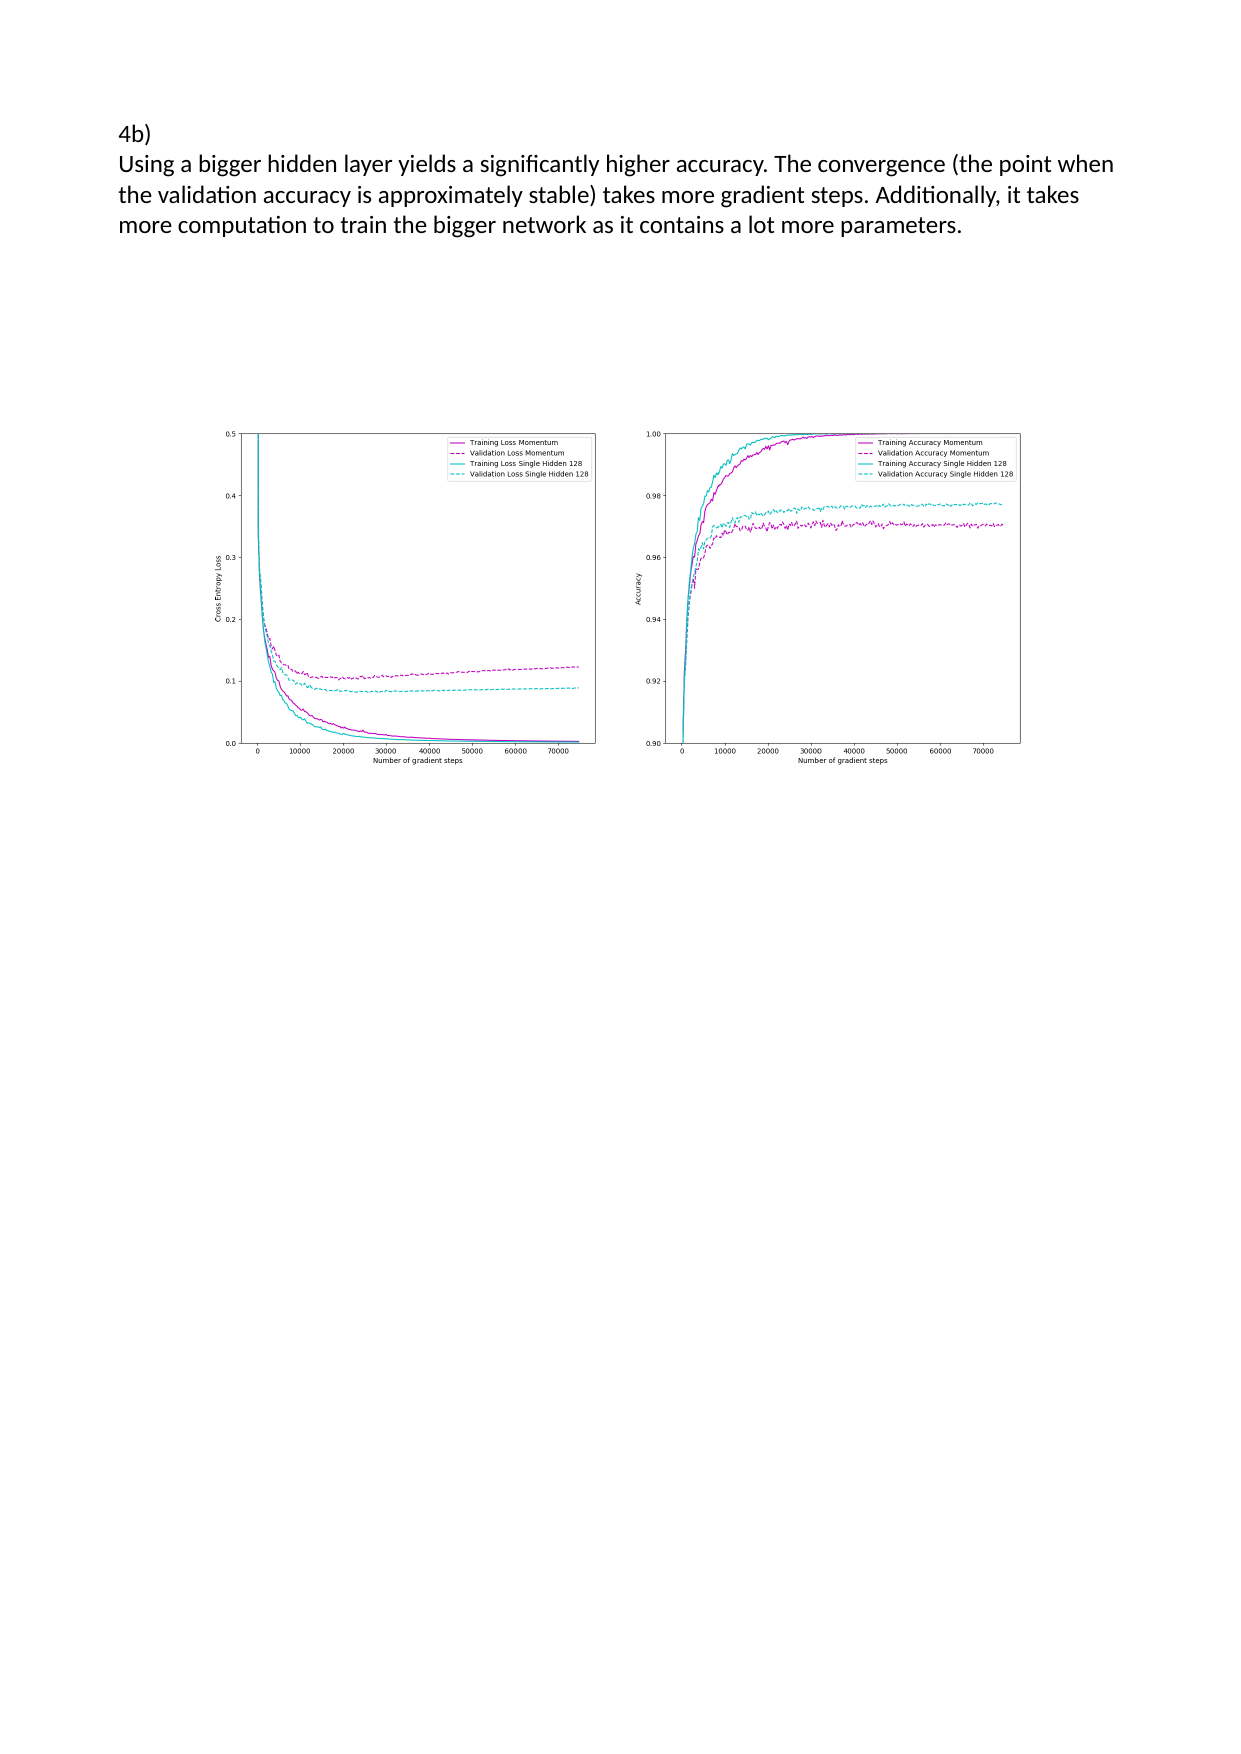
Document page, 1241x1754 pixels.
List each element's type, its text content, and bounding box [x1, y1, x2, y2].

text 4b) [118, 118, 1122, 149]
text Using a bigger hidden layer yields a significantly higher accuracy. The convergence (the point when the validation accuracy is approximately stable) takes more gradient steps. Additionally, it takes more computation to train the bigger network as it contains a lot more parameters. [118, 149, 1122, 240]
